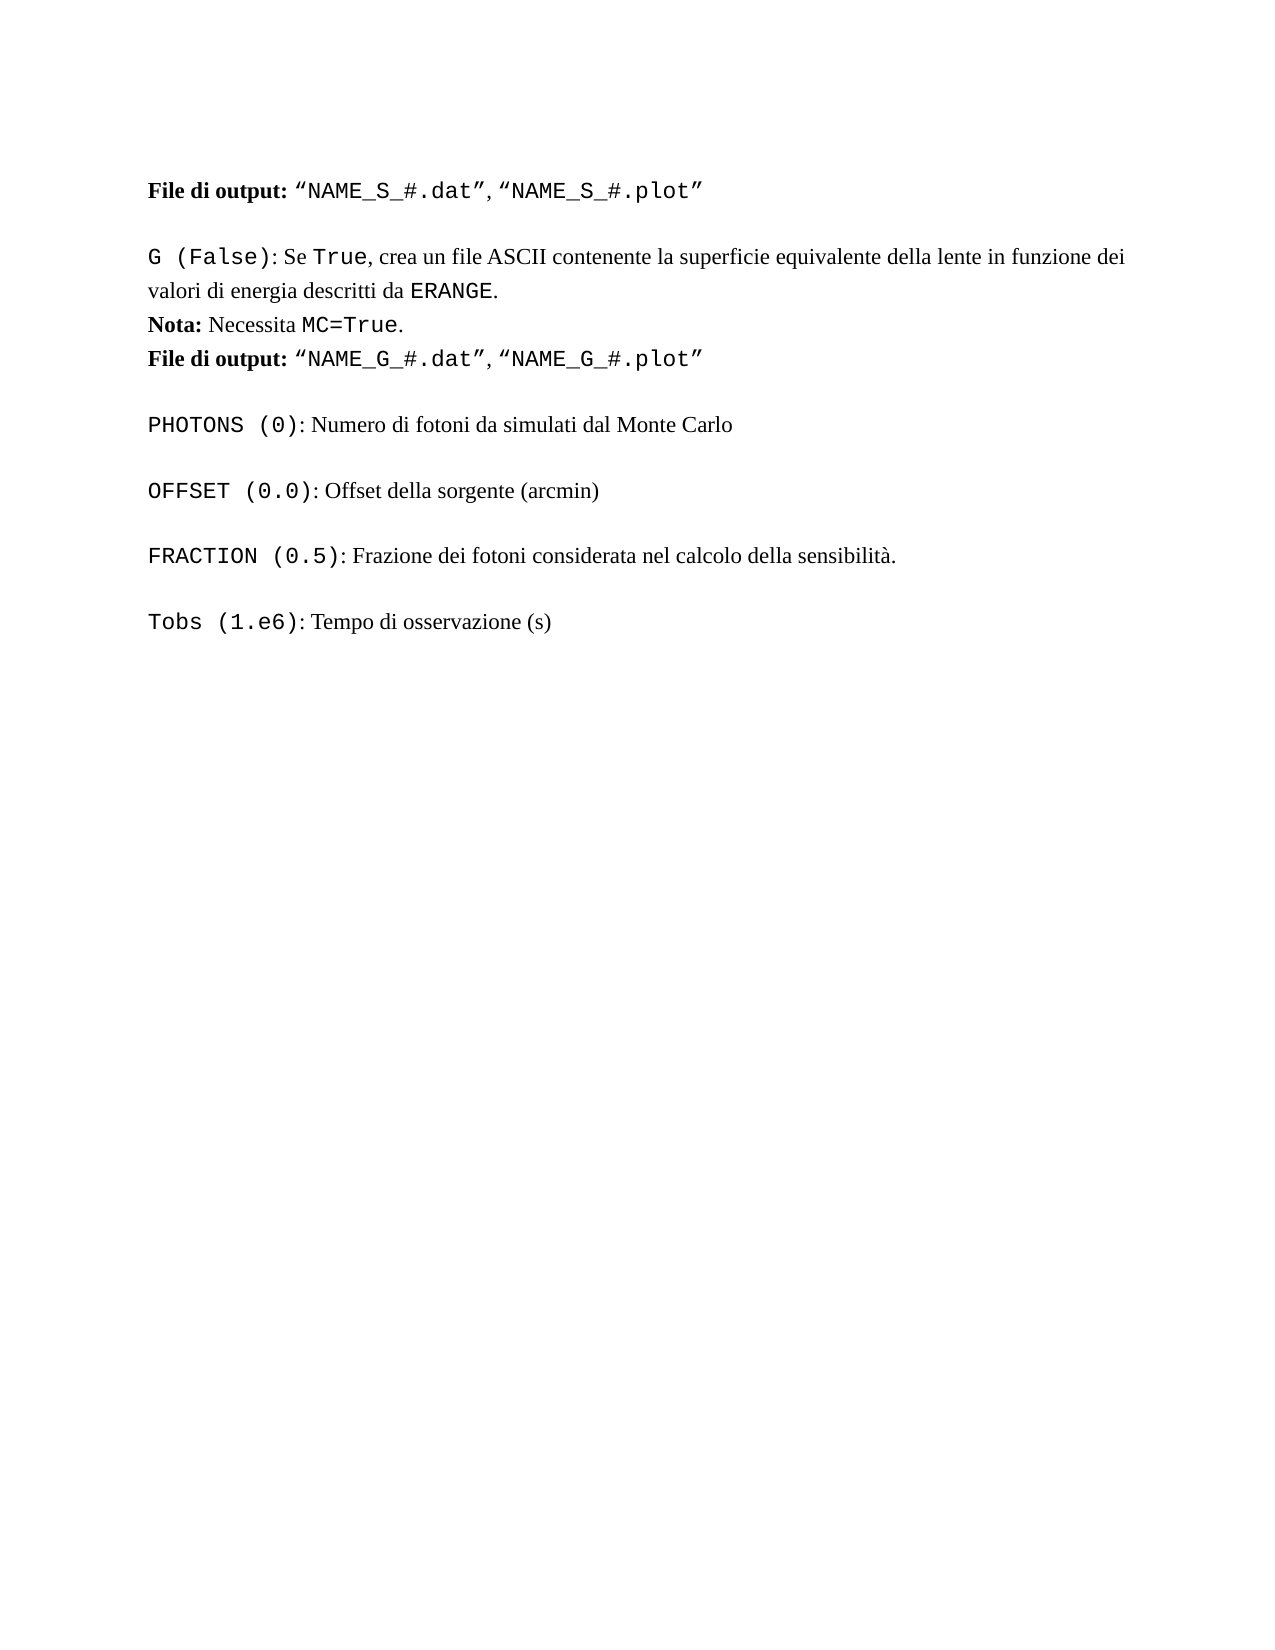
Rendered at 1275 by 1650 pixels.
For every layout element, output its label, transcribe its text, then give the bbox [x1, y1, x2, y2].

text Nota: Necessita MC=True. [148, 311, 1127, 339]
text File di output: “NAME_G_#.dat”, “NAME_G_#.plot” [148, 345, 1127, 373]
text Tobs (1.e6): Tempo di osservazione (s) [148, 608, 1127, 636]
text FRACTION (0.5): Frazione dei fotoni considerata nel calcolo della sensibilità. [148, 542, 1127, 571]
text G (False): Se True, crea un file ASCII contenente la superficie equivalente della lente in funzione dei valori di energia descritti da ERANGE. [148, 243, 1127, 305]
text PHOTONS (0): Numero di fotoni da simulati dal Monte Carlo [148, 411, 1127, 439]
text OFFSET (0.0): Offset della sorgente (arcmin) [148, 477, 1127, 505]
text File di output: “NAME_S_#.dat”, “NAME_S_#.plot” [148, 177, 1127, 205]
